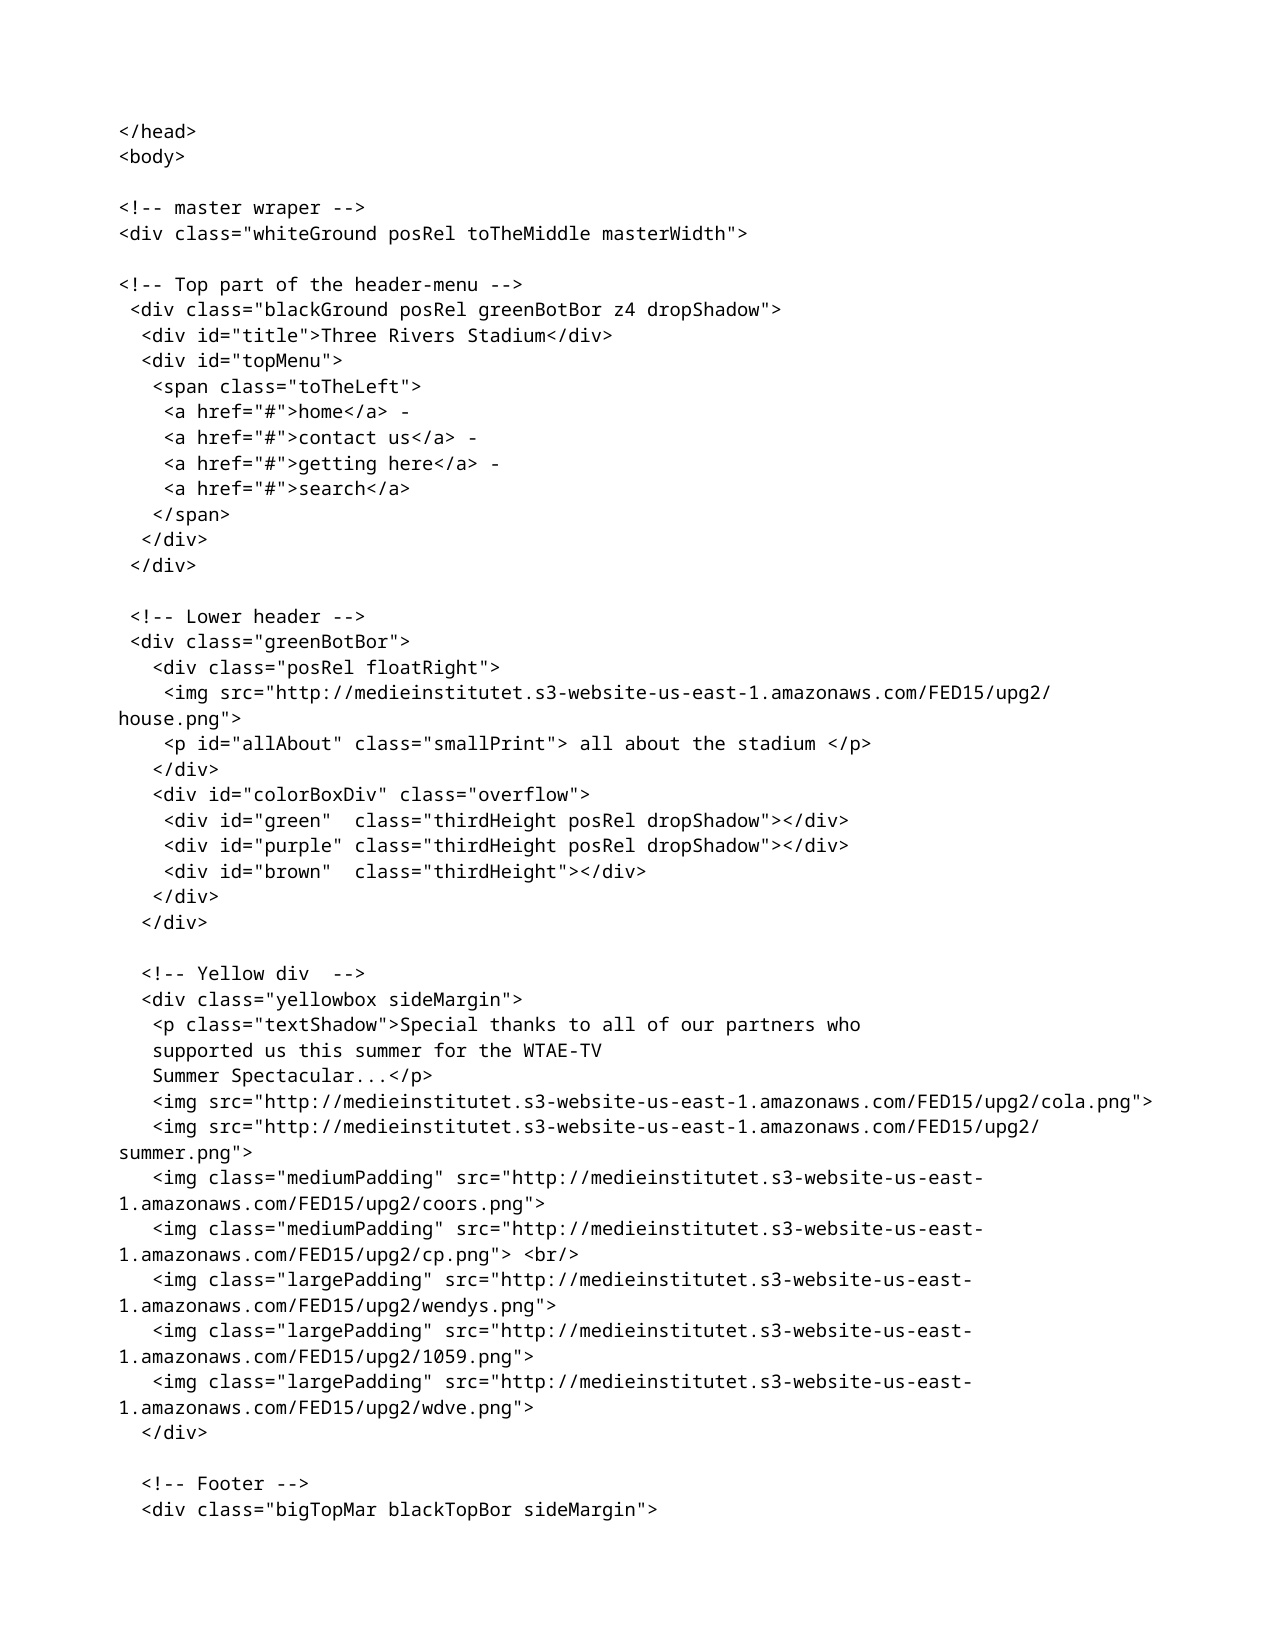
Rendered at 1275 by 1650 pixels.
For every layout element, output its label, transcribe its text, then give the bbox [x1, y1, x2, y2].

text <!-- master wraper --> [118, 195, 1157, 220]
text </head> [118, 118, 1157, 144]
text <!-- Yellow div --> [118, 960, 1157, 986]
text <div class="yellowbox sideMargin"> [118, 986, 1157, 1011]
text <img src="http://medieinstitutet.s3-website-us-east-1.amazonaws.com/FED15/upg2/house.png"> [118, 679, 1157, 731]
text <div class="whiteGround posRel toTheMiddle masterWidth"> [118, 220, 1157, 246]
text <a href="#">home</a> - [118, 399, 1157, 424]
text <div class="blackGround posRel greenBotBor z4 dropShadow"> [118, 297, 1157, 322]
text <div id="green" class="thirdHeight posRel dropShadow"></div> [118, 807, 1157, 833]
text </div> [118, 526, 1157, 552]
text <p class="textShadow">Special thanks to all of our partners who [118, 1011, 1157, 1037]
text <img class="mediumPadding" src="http://medieinstitutet.s3-website-us-east-1.amazonaws.com/FED15/upg2/cp.png"> <br/> [118, 1216, 1157, 1267]
text <img src="http://medieinstitutet.s3-website-us-east-1.amazonaws.com/FED15/upg2/cola.png"> [118, 1088, 1157, 1113]
text <img class="largePadding" src="http://medieinstitutet.s3-website-us-east-1.amazonaws.com/FED15/upg2/wdve.png"> [118, 1369, 1157, 1420]
text <p id="allAbout" class="smallPrint"> all about the stadium </p> [118, 731, 1157, 756]
text <img class="largePadding" src="http://medieinstitutet.s3-website-us-east-1.amazonaws.com/FED15/upg2/1059.png"> [118, 1318, 1157, 1369]
text <a href="#">search</a> [118, 475, 1157, 501]
text <div id="topMenu"> [118, 348, 1157, 373]
text <img src="http://medieinstitutet.s3-website-us-east-1.amazonaws.com/FED15/upg2/summer.png"> [118, 1113, 1157, 1164]
text <div class="bigTopMar blackTopBor sideMargin"> [118, 1496, 1157, 1522]
text Summer Spectacular...</p> [118, 1062, 1157, 1088]
text <!-- Lower header --> [118, 603, 1157, 628]
text <div id="title">Three Rivers Stadium</div> [118, 322, 1157, 348]
text <body> [118, 144, 1157, 169]
text <div class="posRel floatRight"> [118, 654, 1157, 679]
text </div> [118, 552, 1157, 577]
text </div> [118, 909, 1157, 935]
text <div class="greenBotBor"> [118, 628, 1157, 654]
text </div> [118, 756, 1157, 782]
text <div id="brown" class="thirdHeight"></div> [118, 858, 1157, 884]
text </span> [118, 501, 1157, 526]
text <div id="colorBoxDiv" class="overflow"> [118, 782, 1157, 807]
text supported us this summer for the WTAE-TV [118, 1037, 1157, 1062]
text <img class="mediumPadding" src="http://medieinstitutet.s3-website-us-east-1.amazonaws.com/FED15/upg2/coors.png"> [118, 1164, 1157, 1216]
text </div> [118, 1420, 1157, 1445]
text <img class="largePadding" src="http://medieinstitutet.s3-website-us-east-1.amazonaws.com/FED15/upg2/wendys.png"> [118, 1267, 1157, 1318]
text <a href="#">contact us</a> - [118, 424, 1157, 450]
text <!-- Footer --> [118, 1471, 1157, 1496]
text <div id="purple" class="thirdHeight posRel dropShadow"></div> [118, 833, 1157, 858]
text <span class="toTheLeft"> [118, 373, 1157, 399]
text </div> [118, 884, 1157, 909]
text <!-- Top part of the header-menu --> [118, 271, 1157, 297]
text <a href="#">getting here</a> - [118, 450, 1157, 475]
